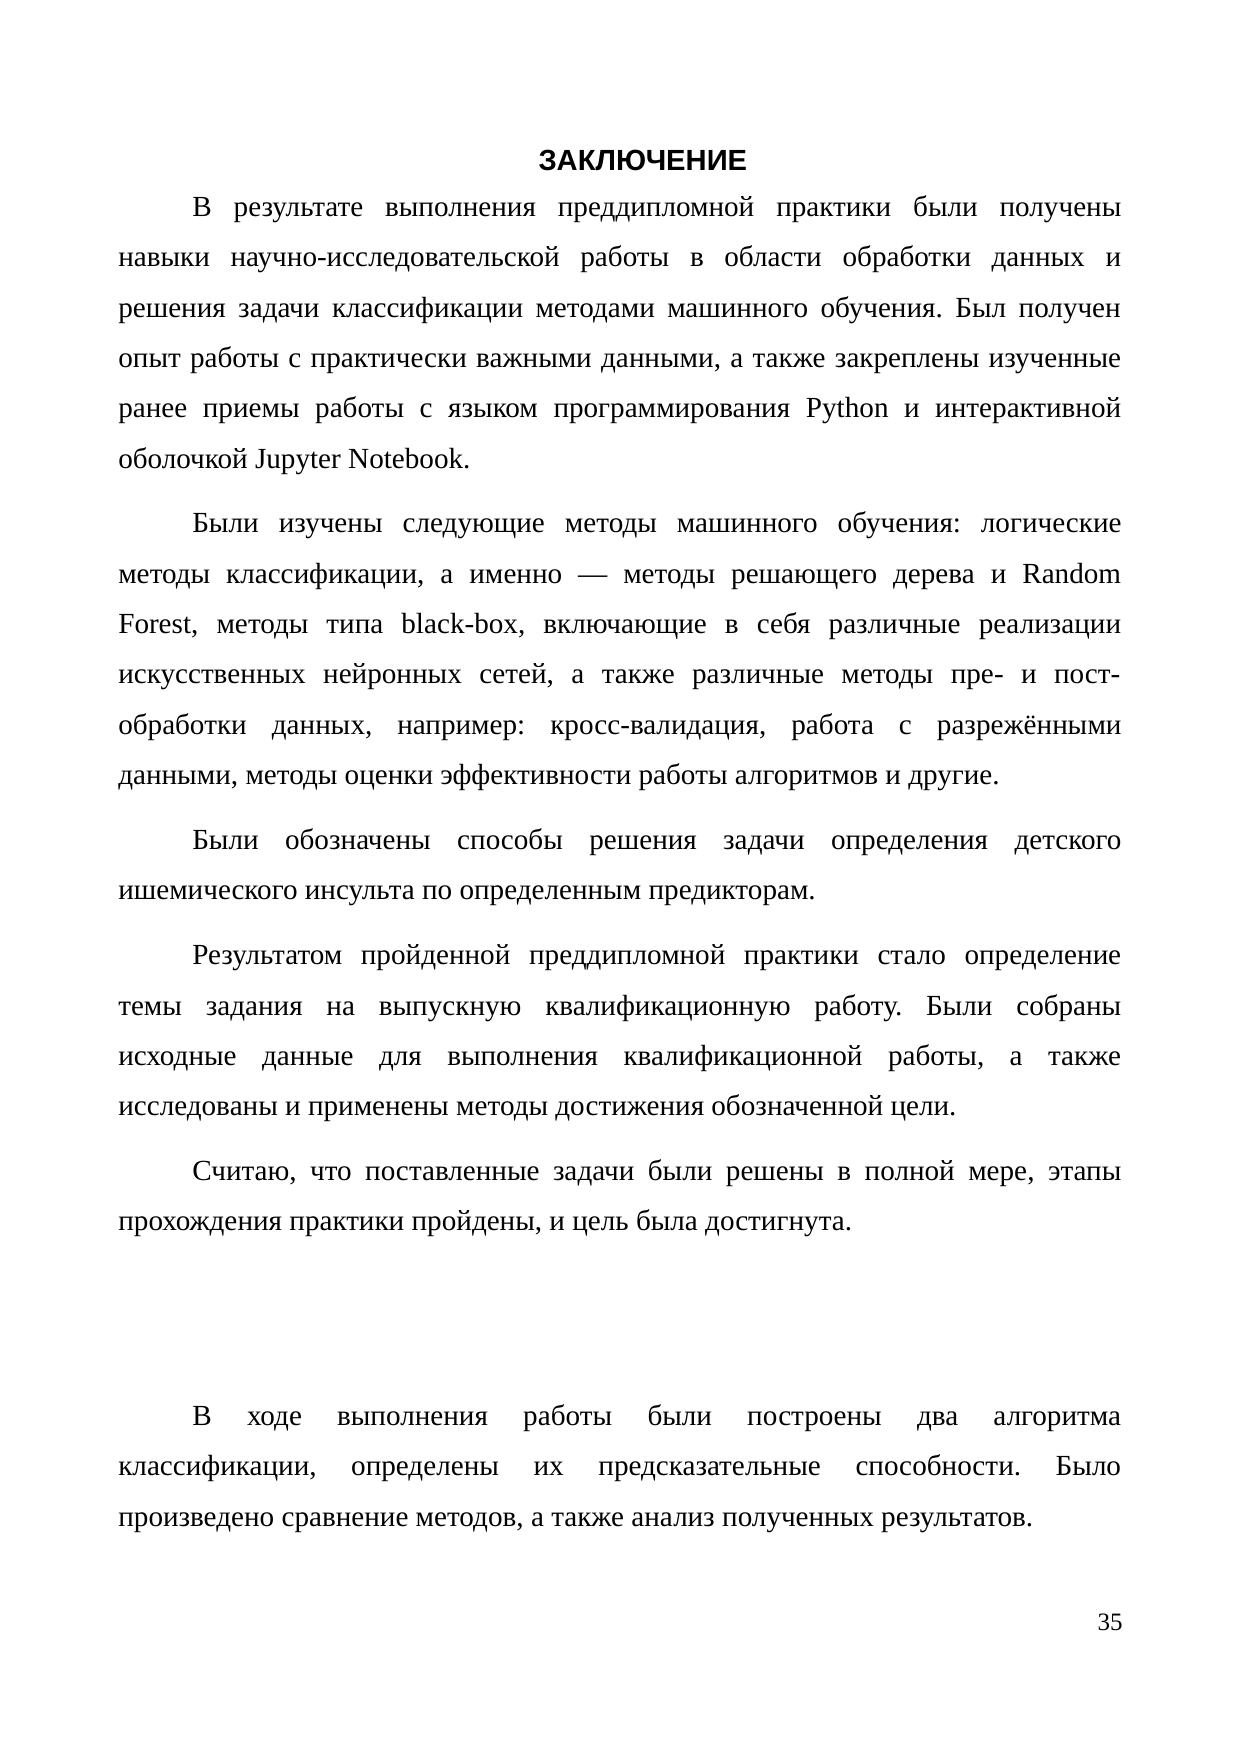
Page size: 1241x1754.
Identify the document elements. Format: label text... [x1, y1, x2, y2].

text Были изучены следующие методы машинного обучения: логические методы классификации, а именно — методы решающего дерева и Random Forest, методы типа black-box, включающие в себя различные реализации искусственных нейронных сетей, а также различные методы пре- и пост-обработки данных, например: кросс-валидация, работа с разрежёнными данными, методы оценки эффективности работы алгоритмов и другие. [118, 506, 1122, 791]
text Были обозначены способы решения задачи определения детского ишемического инсульта по определенным предикторам. [118, 822, 1122, 906]
text В ходе выполнения работы были построены два алгоритма классификации, определены их предсказательные способности. Было произведено сравнение методов, а также анализ полученных результатов. [118, 1398, 1122, 1532]
text Считаю, что поставленные задачи были решены в полной мере, этапы прохождения практики пройдены, и цель была достигнута. [118, 1153, 1122, 1237]
subtitle Заключение [118, 143, 1122, 177]
text Результатом пройденной преддипломной практики стало определение темы задания на выпускную квалификационную работу. Были собраны исходные данные для выполнения квалификационной работы, а также исследованы и применены методы достижения обозначенной цели. [118, 937, 1122, 1122]
text В результате выполнения преддипломной практики были получены навыки научно-исследовательской работы в области обработки данных и решения задачи классификации методами машинного обучения. Был получен опыт работы с практически важными данными, а также закреплены изученные ранее приемы работы с языком программирования Python и интерактивной оболочкой Jupyter Notebook. [118, 189, 1122, 474]
